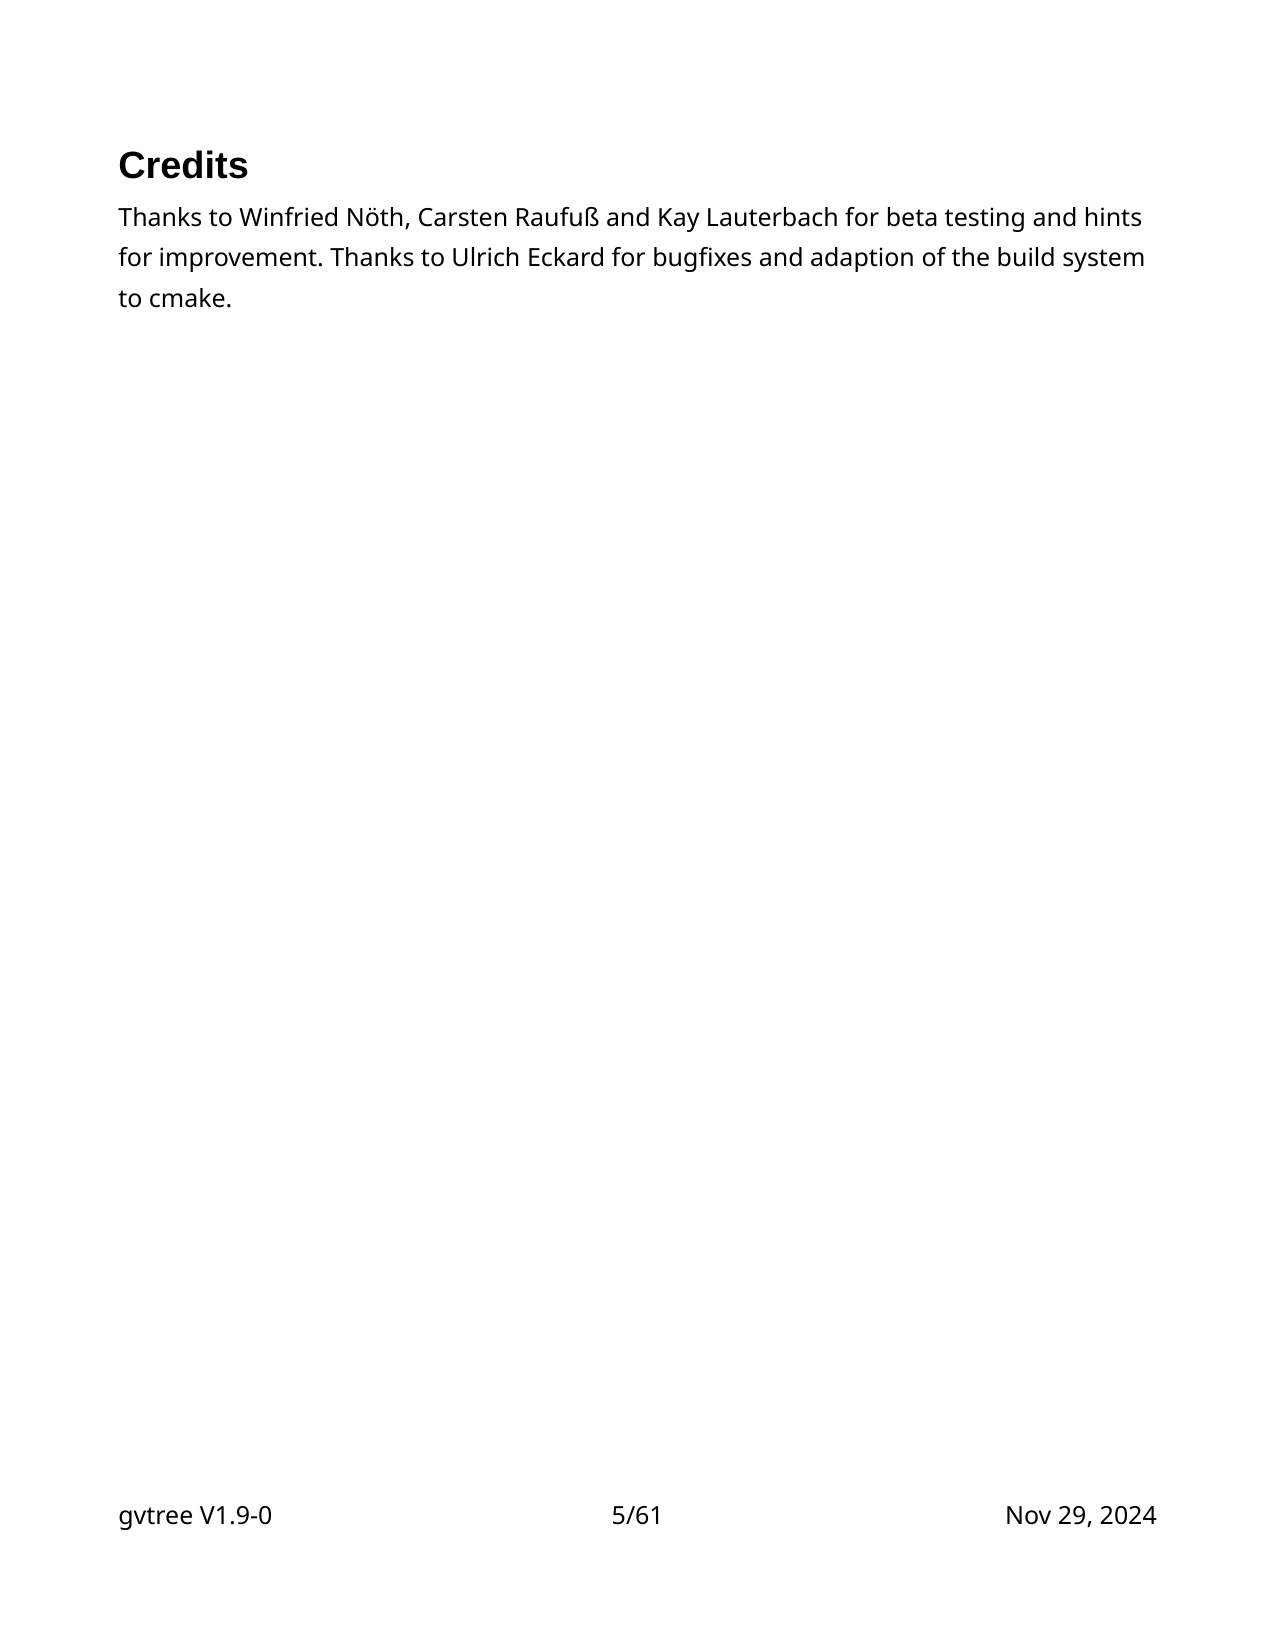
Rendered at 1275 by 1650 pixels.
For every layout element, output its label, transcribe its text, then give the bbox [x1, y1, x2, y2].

text Thanks to Winfried Nöth, Carsten Raufuß and Kay Lauterbach for beta testing and hints for improvement. Thanks to Ulrich Eckard for bugfixes and adaption of the build system to cmake. [118, 199, 1157, 315]
subtitle Credits [118, 143, 1157, 187]
